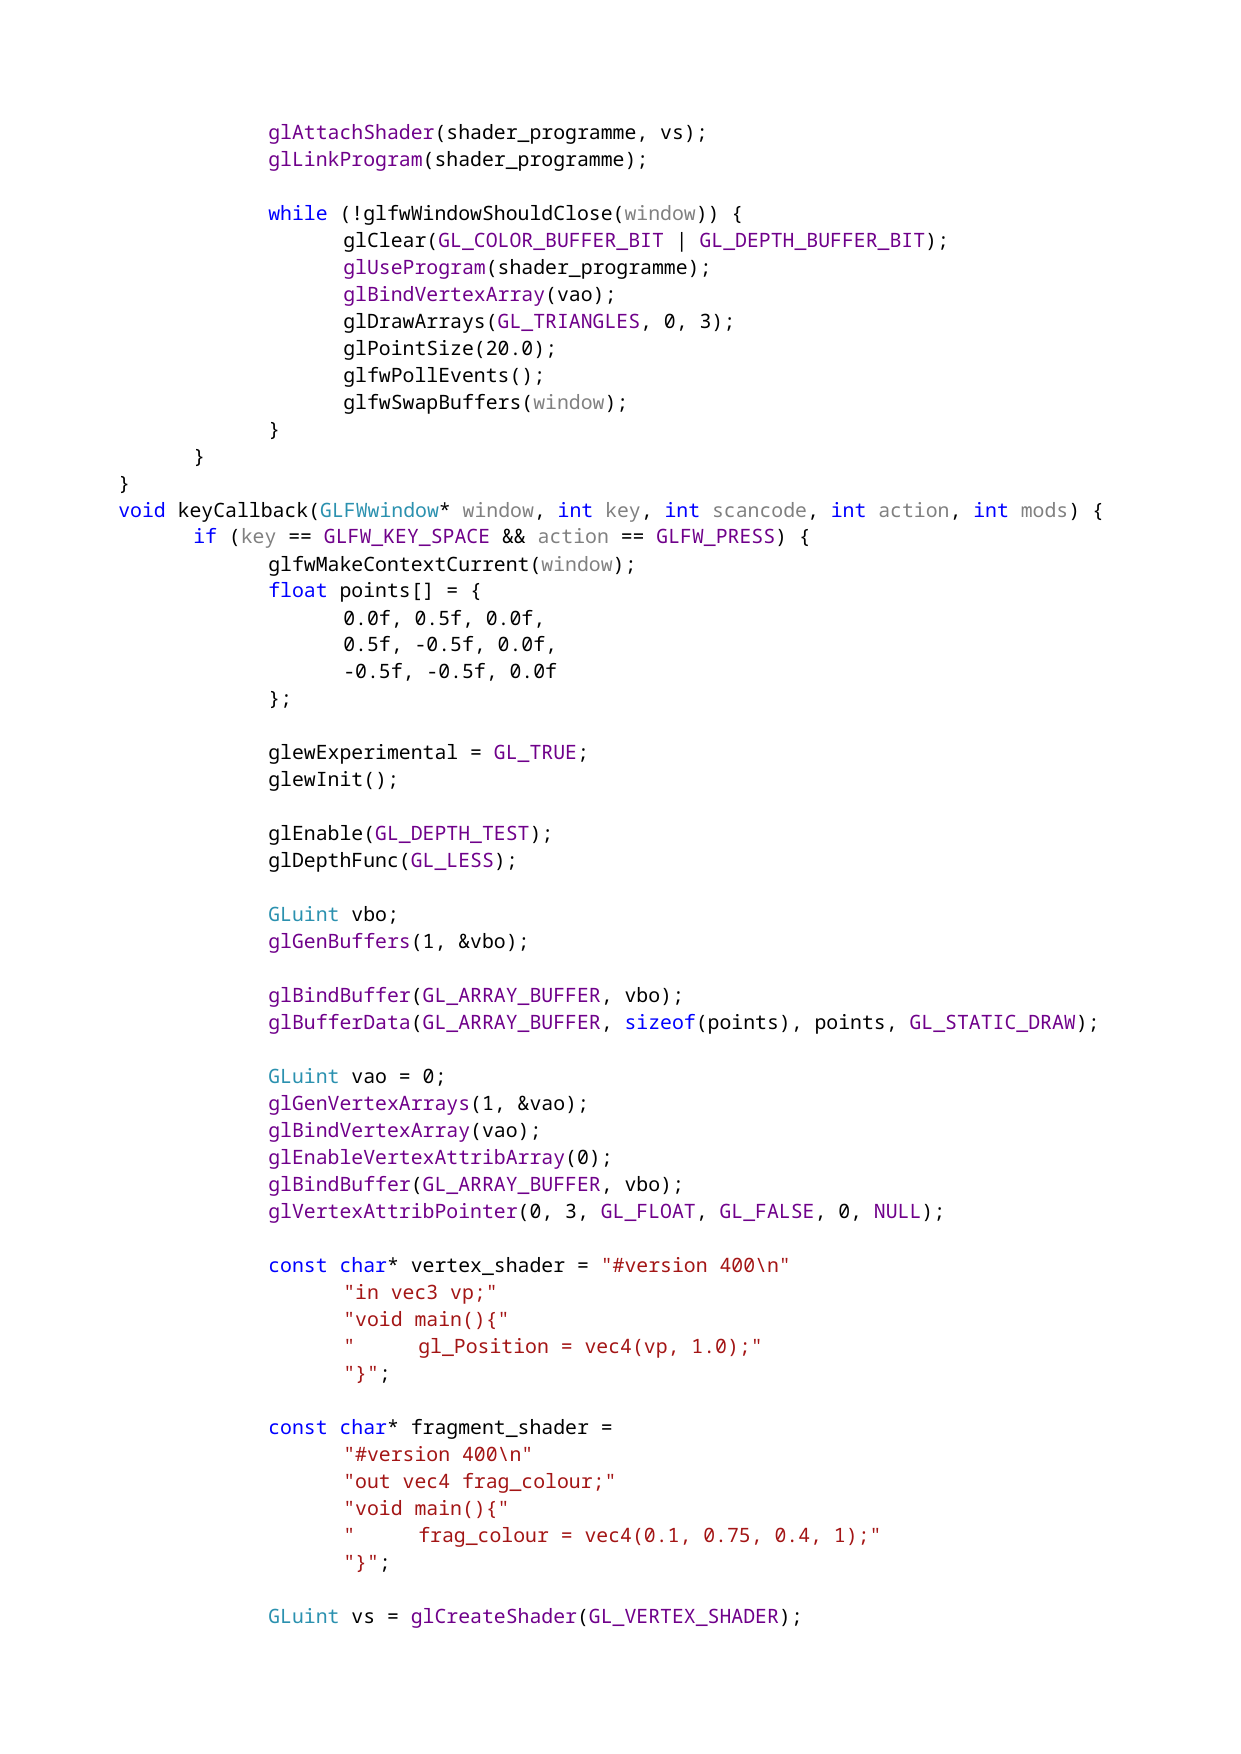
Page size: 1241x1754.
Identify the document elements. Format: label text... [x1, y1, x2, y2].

text glBindVertexArray(vao); [118, 1116, 1122, 1143]
text "void main(){" [118, 1305, 1122, 1332]
text glLinkProgram(shader_programme); [118, 145, 1122, 172]
text float points[] = { [118, 577, 1122, 604]
text " frag_colour = vec4(0.1, 0.75, 0.4, 1);" [118, 1521, 1122, 1548]
text GLuint vs = glCreateShader(GL_VERTEX_SHADER); [118, 1602, 1122, 1629]
text glUseProgram(shader_programme); [118, 253, 1122, 280]
text glDrawArrays(GL_TRIANGLES, 0, 3); [118, 307, 1122, 334]
text glEnable(GL_DEPTH_TEST); [118, 819, 1122, 847]
text glBufferData(GL_ARRAY_BUFFER, sizeof(points), points, GL_STATIC_DRAW); [118, 1008, 1122, 1035]
text glEnableVertexAttribArray(0); [118, 1143, 1122, 1170]
text "void main(){" [118, 1494, 1122, 1521]
text "}"; [118, 1359, 1122, 1386]
text } [118, 469, 1122, 496]
text 0.0f, 0.5f, 0.0f, [118, 604, 1122, 631]
text glVertexAttribPointer(0, 3, GL_FLOAT, GL_FALSE, 0, NULL); [118, 1197, 1122, 1224]
text }; [118, 685, 1122, 712]
text } [118, 415, 1122, 442]
text glPointSize(20.0); [118, 334, 1122, 361]
text " gl_Position = vec4(vp, 1.0);" [118, 1332, 1122, 1359]
text glDepthFunc(GL_LESS); [118, 847, 1122, 873]
text glfwPollEvents(); [118, 361, 1122, 388]
text glfwMakeContextCurrent(window); [118, 550, 1122, 577]
text "#version 400\n" [118, 1440, 1122, 1467]
text if (key == GLFW_KEY_SPACE && action == GLFW_PRESS) { [118, 523, 1122, 550]
text -0.5f, -0.5f, 0.0f [118, 658, 1122, 685]
text "in vec3 vp;" [118, 1278, 1122, 1305]
text } [118, 442, 1122, 469]
text const char* fragment_shader = [118, 1413, 1122, 1440]
text GLuint vao = 0; [118, 1062, 1122, 1089]
text glBindVertexArray(vao); [118, 280, 1122, 307]
text glGenVertexArrays(1, &vao); [118, 1089, 1122, 1116]
text "out vec4 frag_colour;" [118, 1467, 1122, 1494]
text glAttachShader(shader_programme, vs); [118, 118, 1122, 145]
text glGenBuffers(1, &vbo); [118, 927, 1122, 954]
text glewInit(); [118, 766, 1122, 793]
text while (!glfwWindowShouldClose(window)) { [118, 199, 1122, 226]
text "}"; [118, 1548, 1122, 1575]
text glewExperimental = GL_TRUE; [118, 739, 1122, 766]
text GLuint vbo; [118, 901, 1122, 927]
text glClear(GL_COLOR_BUFFER_BIT | GL_DEPTH_BUFFER_BIT); [118, 226, 1122, 253]
text glBindBuffer(GL_ARRAY_BUFFER, vbo); [118, 981, 1122, 1008]
text void keyCallback(GLFWwindow* window, int key, int scancode, int action, int mods) { [118, 496, 1122, 523]
text glfwSwapBuffers(window); [118, 388, 1122, 415]
text glBindBuffer(GL_ARRAY_BUFFER, vbo); [118, 1170, 1122, 1197]
text 0.5f, -0.5f, 0.0f, [118, 631, 1122, 658]
text const char* vertex_shader = "#version 400\n" [118, 1251, 1122, 1278]
